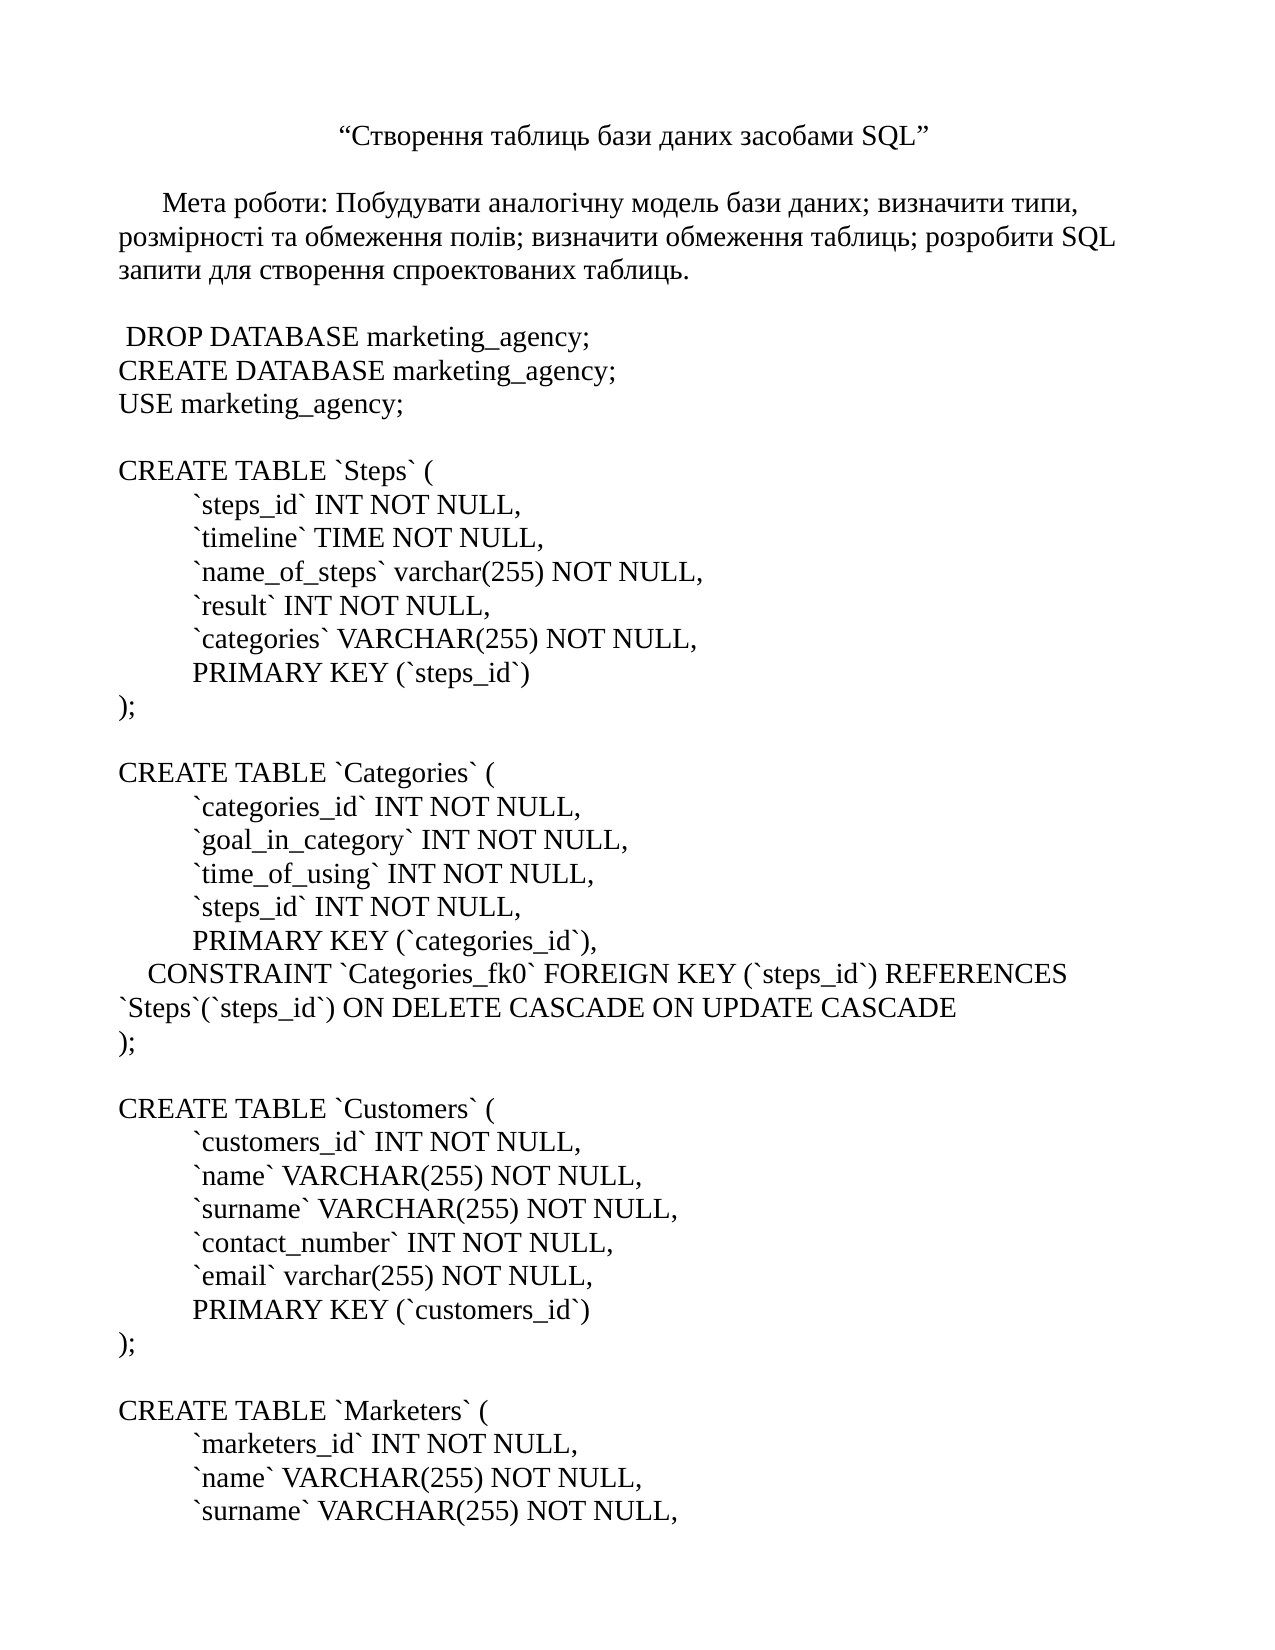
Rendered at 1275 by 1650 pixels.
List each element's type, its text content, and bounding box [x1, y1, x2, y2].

text DROP DATABASE marketing_agency; CREATE DATABASE marketing_agency; USE marketing_agency; CREATE TABLE `Steps` ( `steps_id` INT NOT NULL, `timeline` TIME NOT NULL, `name_of_steps` varchar(255) NOT NULL, `result` INT NOT NULL, `categories` VARCHAR(255) NOT NULL, PRIMARY KEY (`steps_id`) ); CREATE TABLE `Categories` ( `categories_id` INT NOT NULL, `goal_in_category` INT NOT NULL, `time_of_using` INT NOT NULL, `steps_id` INT NOT NULL, PRIMARY KEY (`categories_id`), CONSTRAINT `Categories_fk0` FOREIGN KEY (`steps_id`) REFERENCES `Steps`(`steps_id`) ON DELETE CASCADE ON UPDATE CASCADE ); CREATE TABLE `Customers` ( `customers_id` INT NOT NULL, `name` VARCHAR(255) NOT NULL, `surname` VARCHAR(255) NOT NULL, `contact_number` INT NOT NULL, `email` varchar(255) NOT NULL, PRIMARY KEY (`customers_id`) ); CREATE TABLE `Marketers` ( `marketers_id` INT NOT NULL, `name` VARCHAR(255) NOT NULL, `surname` VARCHAR(255) NOT NULL, [118, 319, 1157, 1527]
text “Створення таблиць бази даних засобами SQL” [118, 118, 1157, 152]
text Мета роботи: Побудувати аналогічну модель бази даних; визначити типи, розмірності та обмеження полів; визначити обмеження таблиць; розробити SQL запити для створення спроектованих таблиць. [118, 185, 1157, 286]
